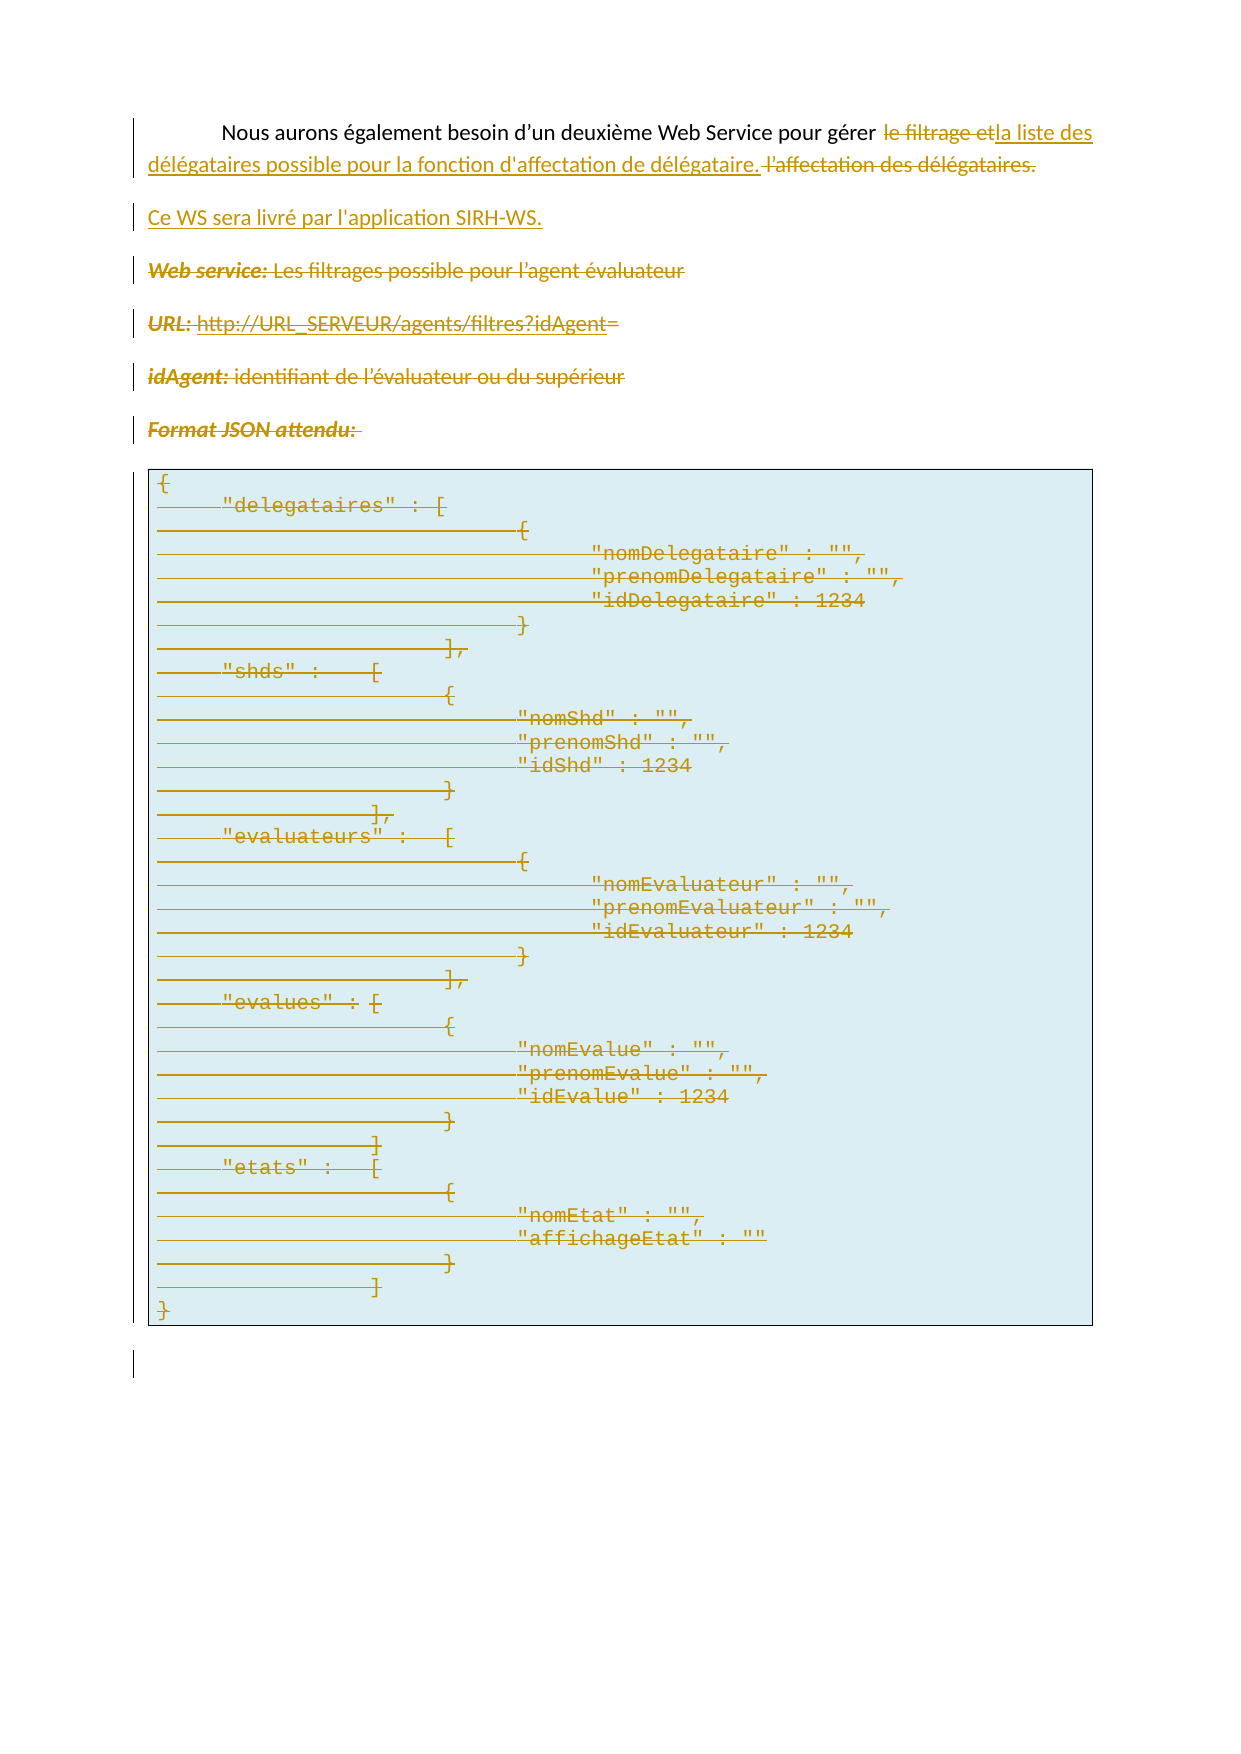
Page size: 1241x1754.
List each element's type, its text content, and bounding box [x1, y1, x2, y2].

text Ce WS sera livré par l'application SIRH-WS. [148, 203, 1093, 231]
text Nous aurons également besoin d’un deuxième Web Service pour gérer la liste des délégataires possible pour la fonction d'affectation de délégataire. [148, 118, 1093, 178]
